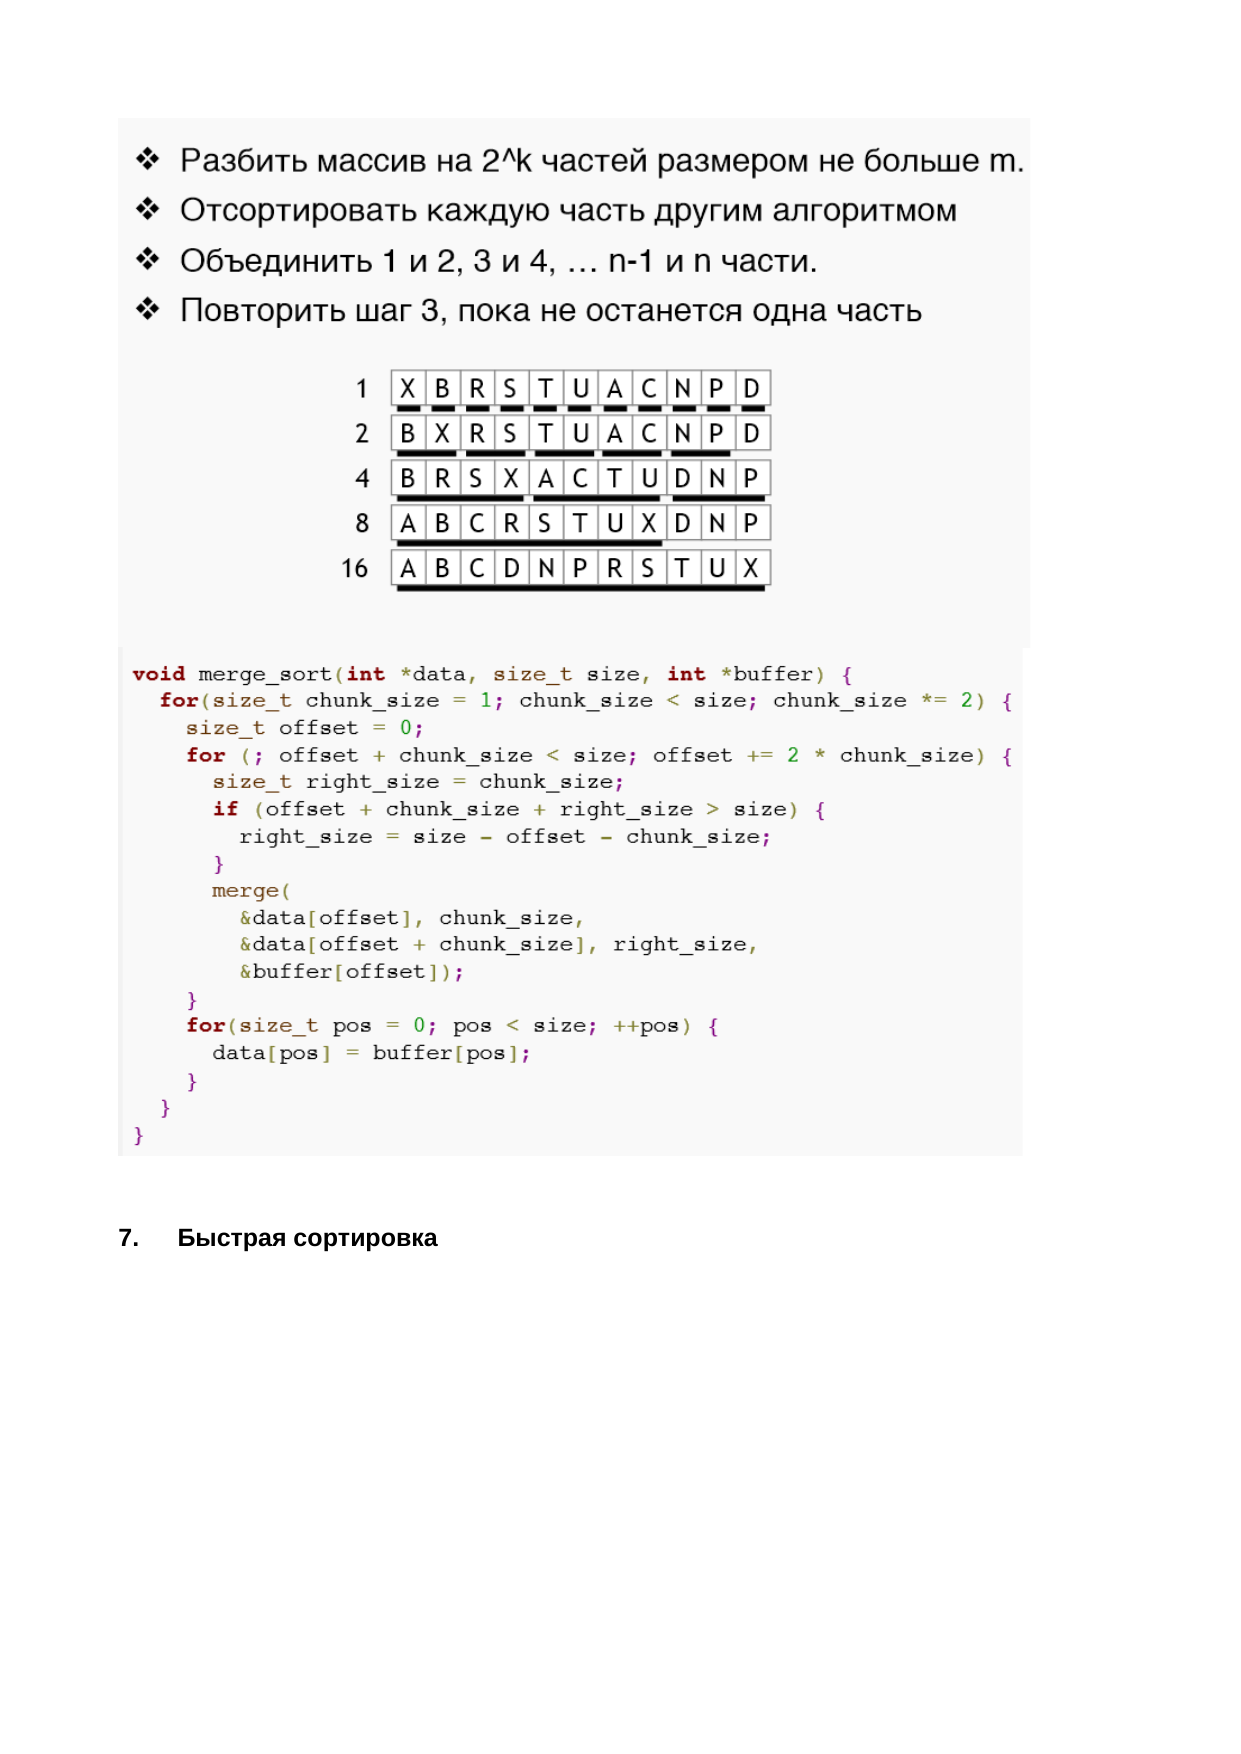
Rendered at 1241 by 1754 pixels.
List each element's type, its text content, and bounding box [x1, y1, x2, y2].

list Быстрая сортировка [118, 1223, 1152, 1251]
picture [118, 118, 1031, 1156]
